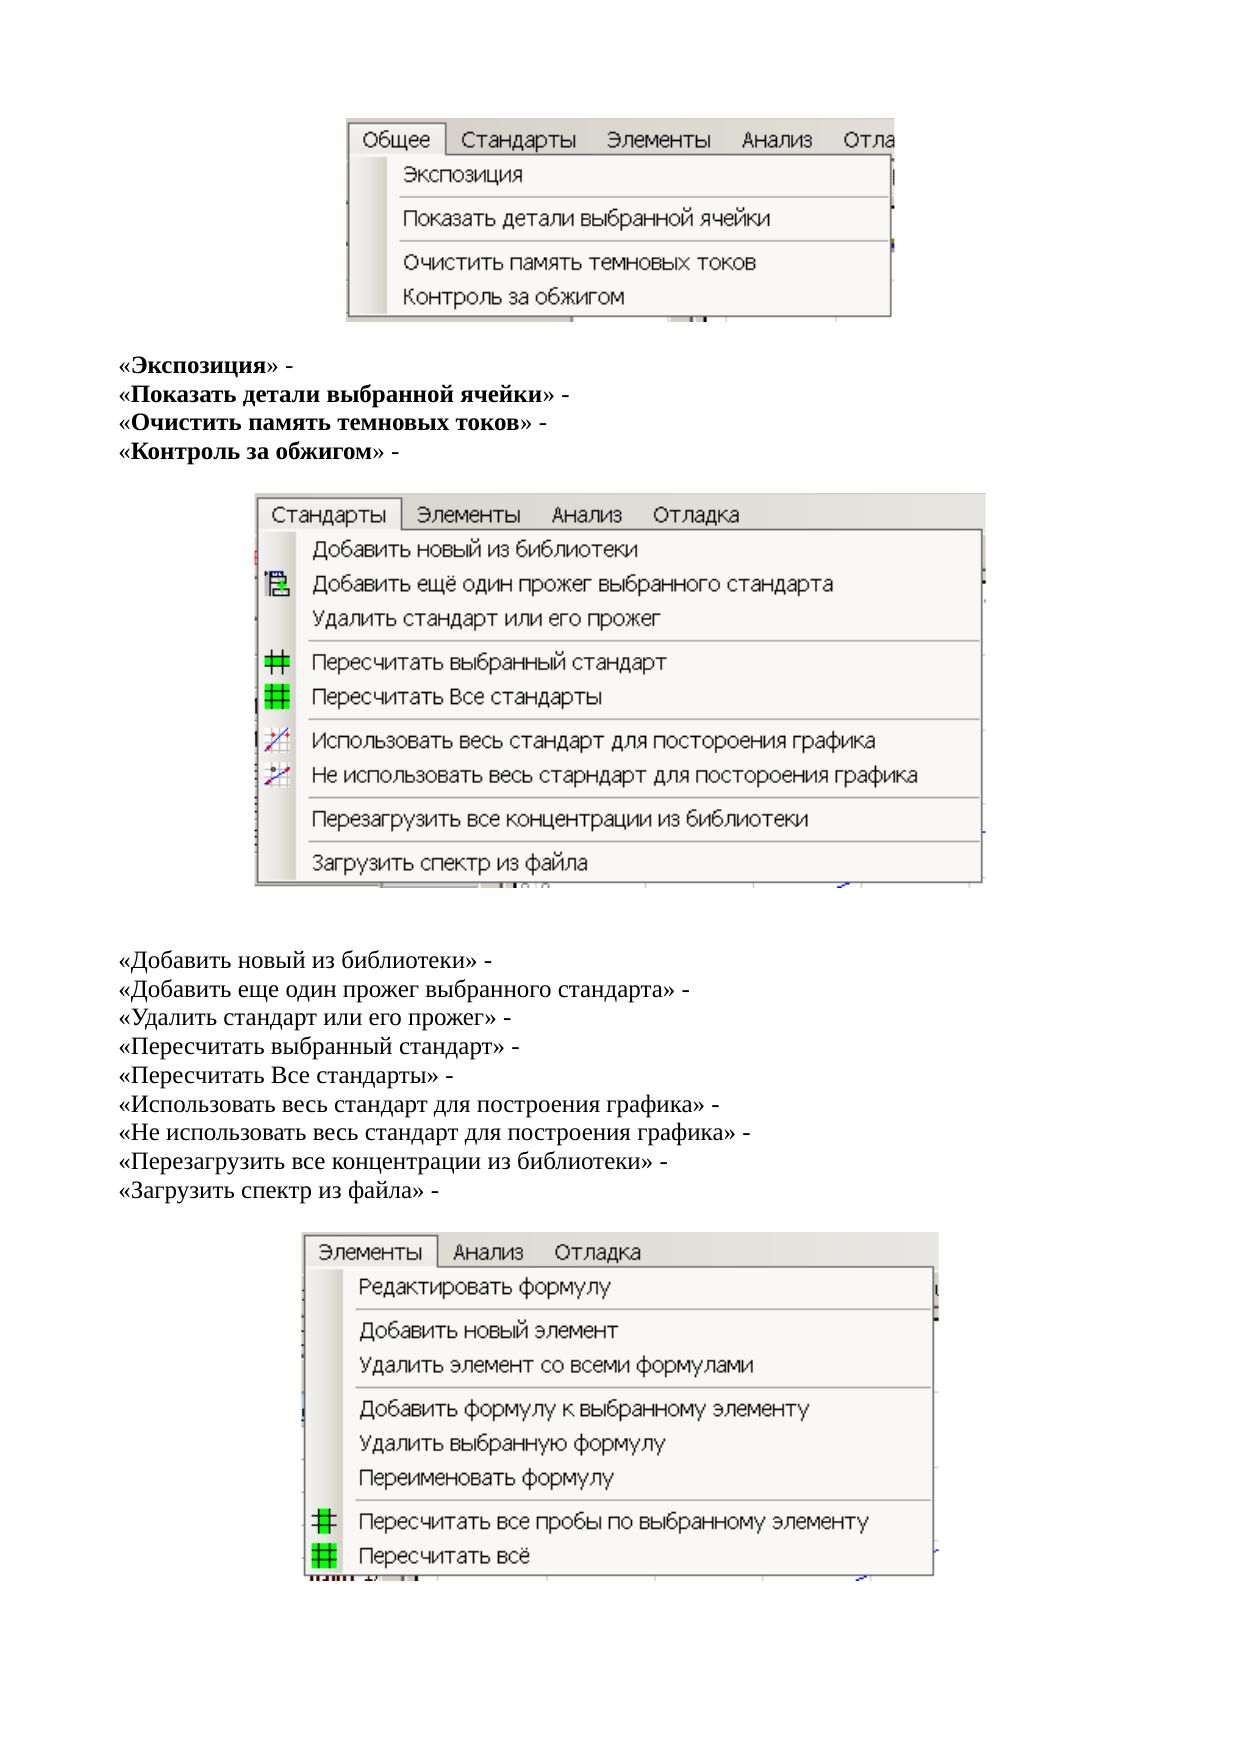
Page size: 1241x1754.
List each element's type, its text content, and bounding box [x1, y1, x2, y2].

text «Не использовать весь стандарт для построения графика» - [118, 1117, 1122, 1146]
text «Пересчитать Все стандарты» - [118, 1060, 1122, 1089]
text «Добавить новый из библиотеки» - [118, 945, 1122, 974]
text «Добавить еще один прожег выбранного стандарта» - [118, 974, 1122, 1002]
picture [301, 1232, 939, 1581]
text «Показать детали выбранной ячейки» - [118, 379, 1122, 407]
text «Экспозиция» - [118, 350, 1122, 379]
text «Загрузить спектр из файла» - [118, 1175, 1122, 1204]
picture [346, 118, 895, 322]
text «Использовать весь стандарт для построения графика» - [118, 1089, 1122, 1117]
picture [254, 493, 986, 888]
text «Удалить стандарт или его прожег» - [118, 1002, 1122, 1031]
text «Перезагрузить все концентрации из библиотеки» - [118, 1146, 1122, 1175]
text «Контроль за обжигом» - [118, 436, 1122, 465]
text «Пересчитать выбранный стандарт» - [118, 1031, 1122, 1060]
text «Очистить память темновых токов» - [118, 407, 1122, 436]
